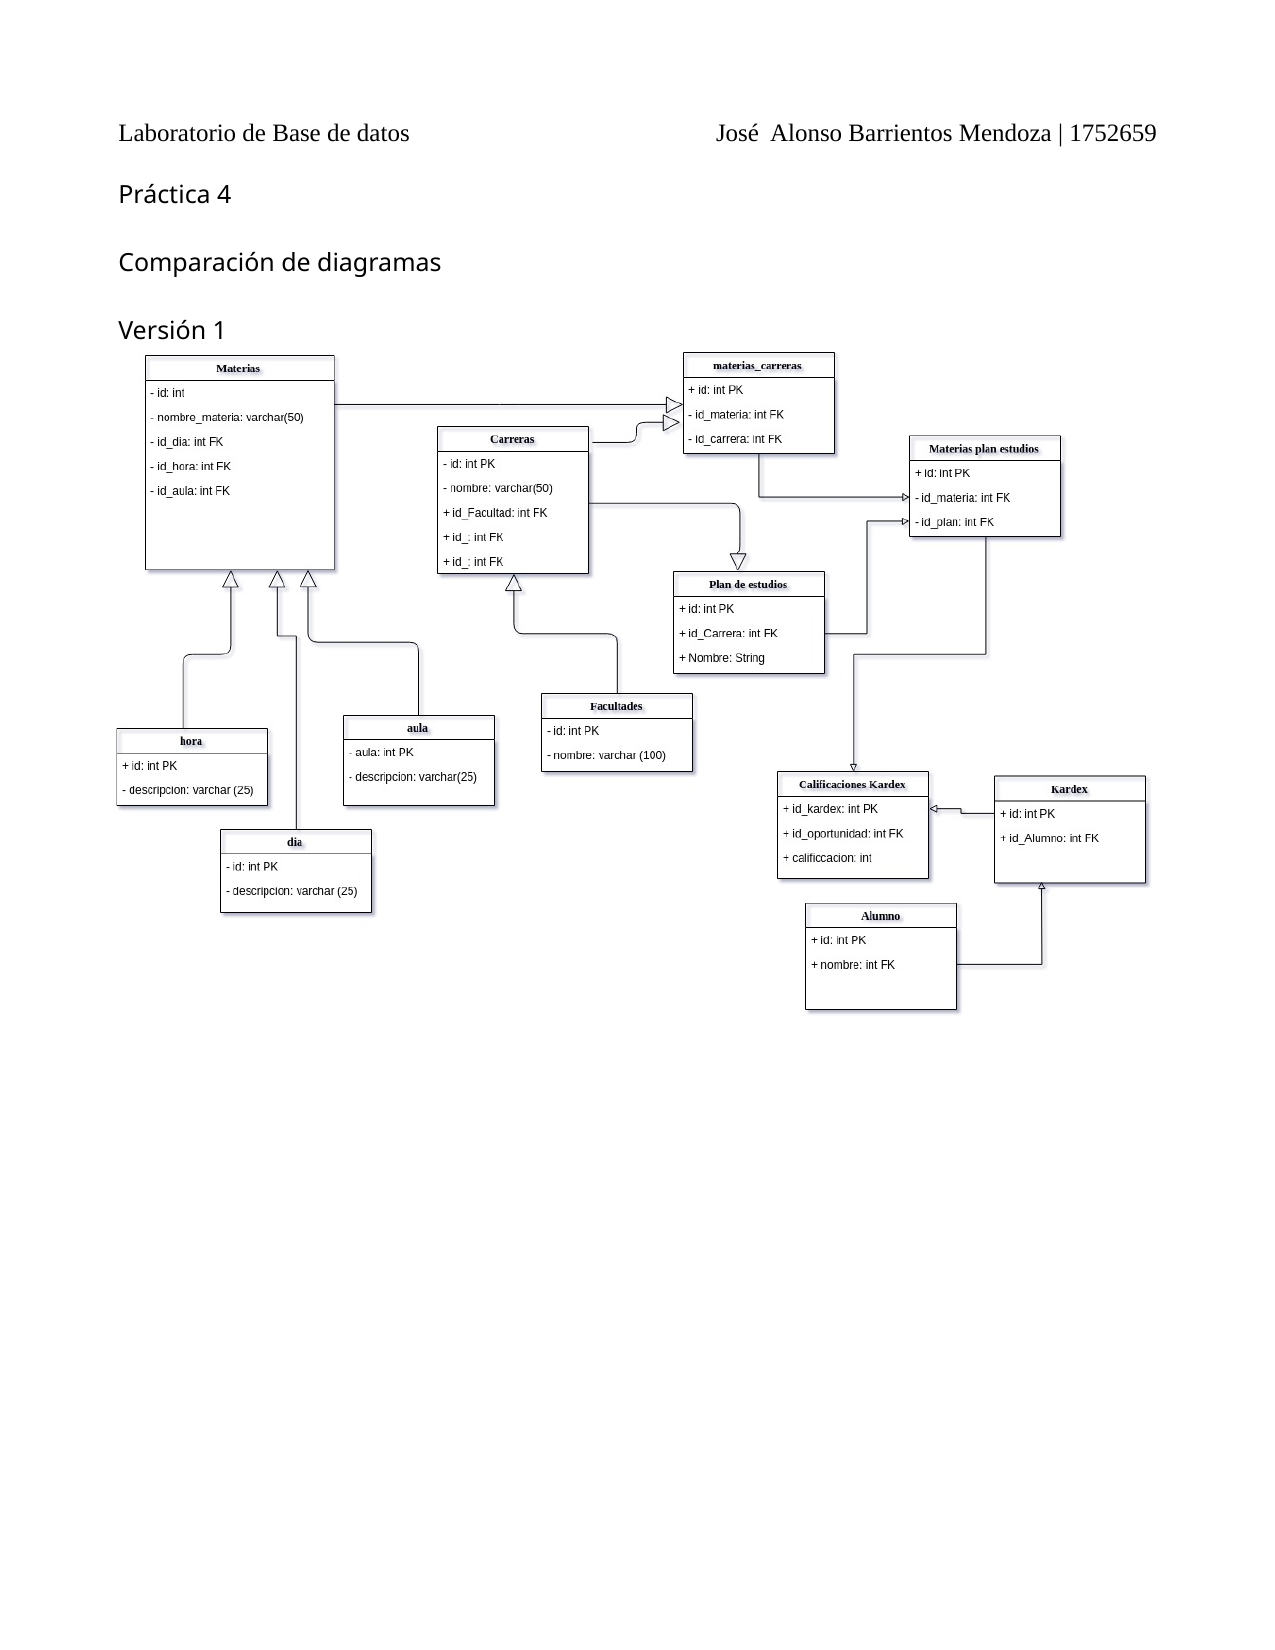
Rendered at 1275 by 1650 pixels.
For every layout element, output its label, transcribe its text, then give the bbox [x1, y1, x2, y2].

text Versión 1 [118, 313, 1157, 347]
picture [116, 352, 1156, 1021]
text Práctica 4 [118, 176, 1157, 210]
text Comparación de diagramas [118, 244, 1157, 278]
